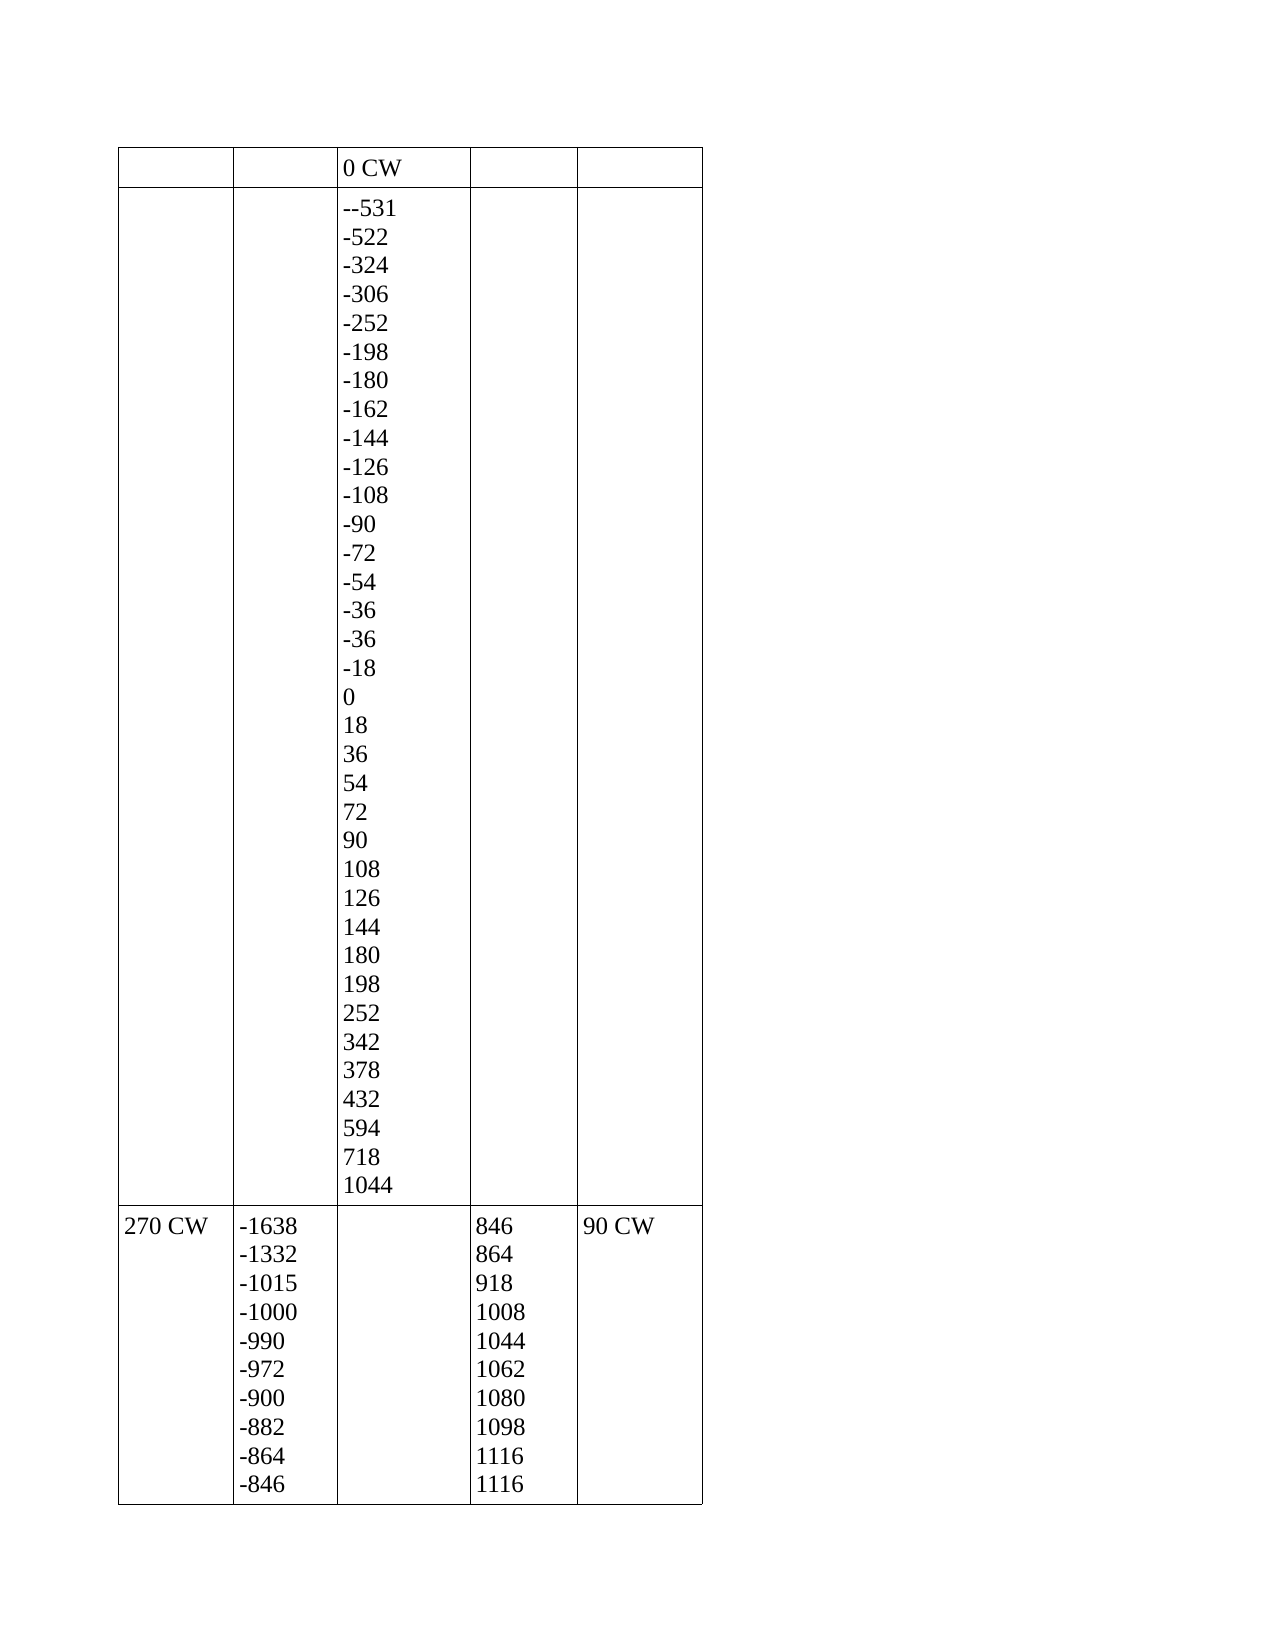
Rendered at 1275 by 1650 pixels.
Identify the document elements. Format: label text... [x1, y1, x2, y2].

table_cell [578, 188, 702, 1205]
table_cell [234, 188, 337, 1205]
table_cell 846 864 918 1008 1044 1062 1080 1098 1116 1116 [471, 1206, 577, 1504]
table_header [234, 148, 337, 187]
table_cell [338, 1206, 470, 1504]
table_cell --531 -522 -324 -306 -252 -198 -180 -162 -144 -126 -108 -90 -72 -54 -36 -36 -18 0 18 36 54 72 90 108 126 144 180 198 252 342 378 432 594 718 1044 [338, 188, 470, 1205]
table_cell [471, 188, 577, 1205]
table_cell 90 CW [578, 1206, 702, 1504]
table_header [578, 148, 702, 187]
table_header [471, 148, 577, 187]
table_header 0 CW [338, 148, 470, 187]
table_cell -1638 -1332 -1015 -1000 -990 -972 -900 -882 -864 -846 [234, 1206, 337, 1504]
table_cell 270 CW [119, 1206, 233, 1504]
table_cell [119, 188, 233, 1205]
table_header [119, 148, 233, 187]
